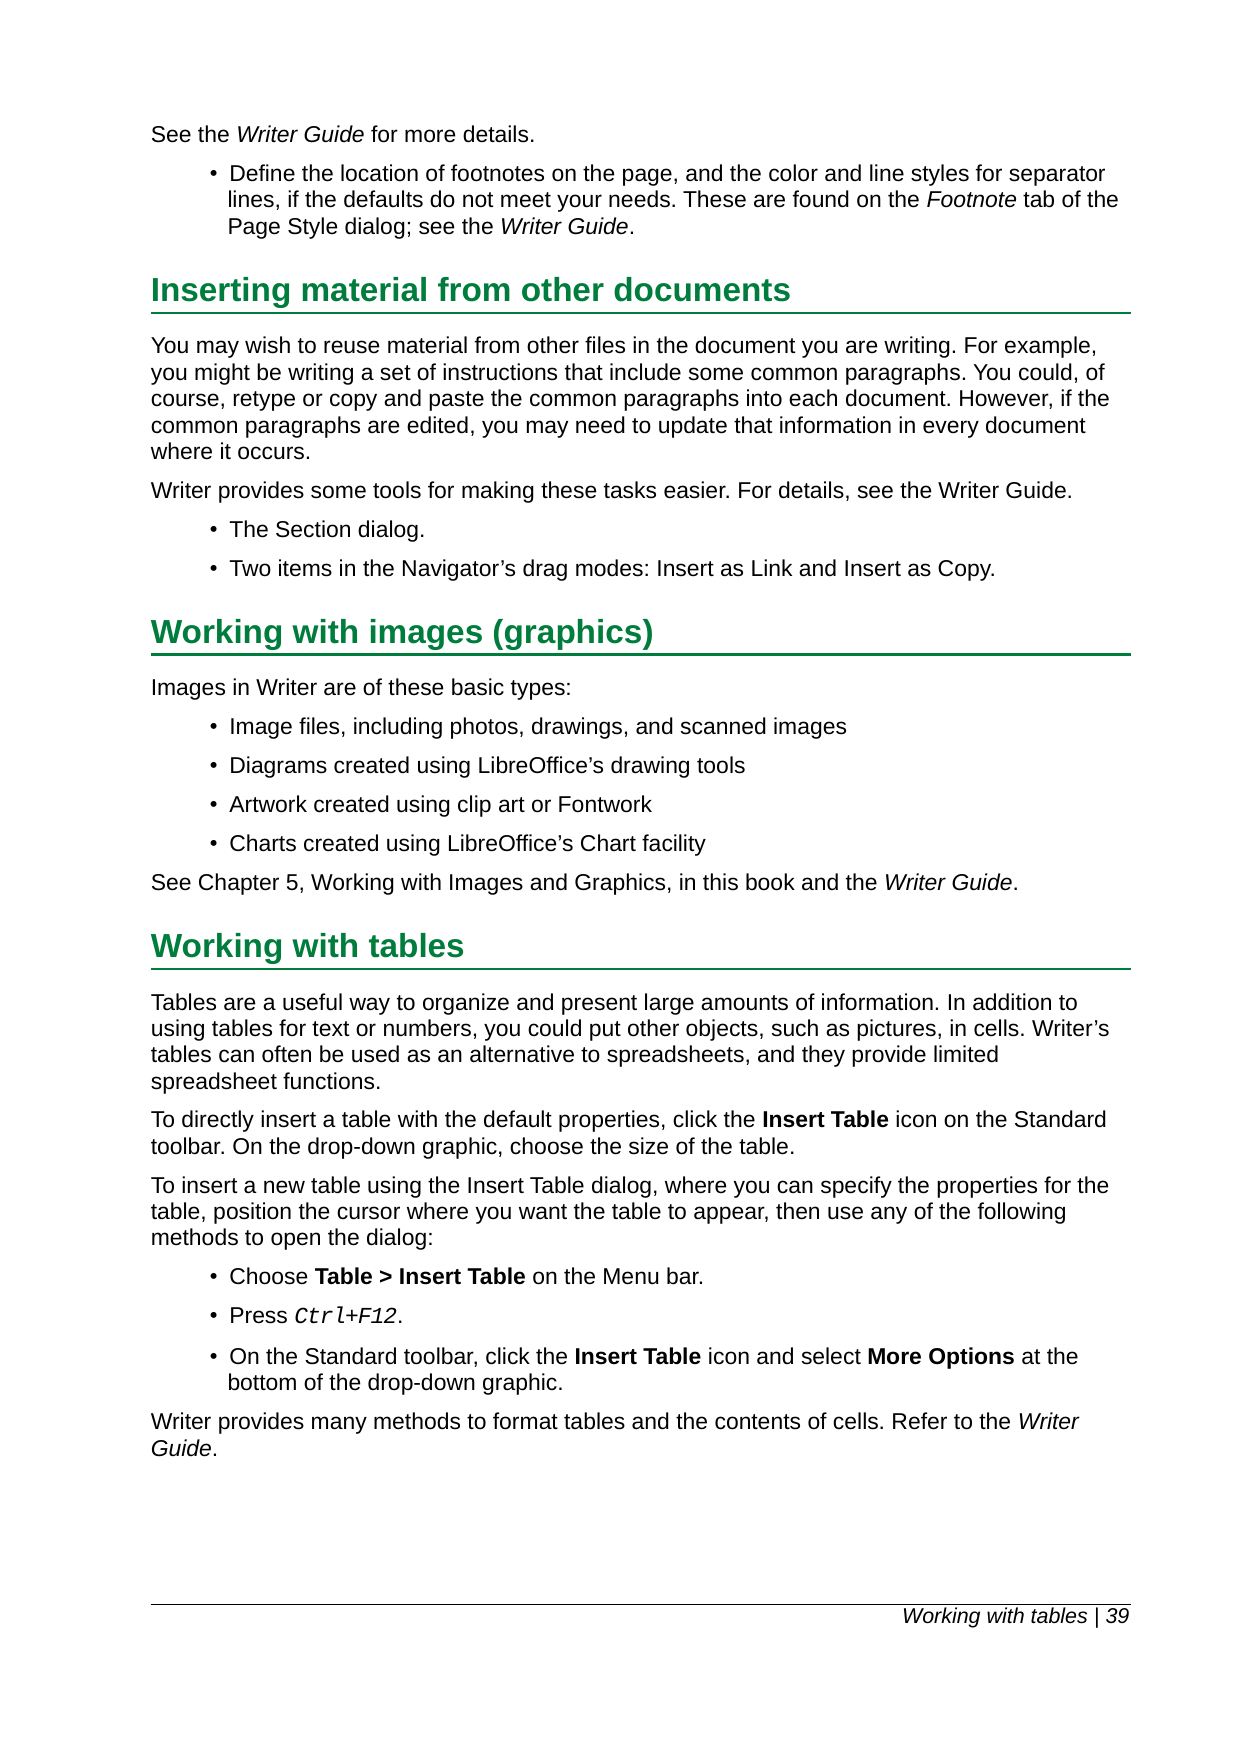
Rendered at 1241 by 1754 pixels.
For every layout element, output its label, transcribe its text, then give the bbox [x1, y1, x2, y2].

list Two items in the Navigator’s drag modes: Insert as Link and Insert as Copy. [209, 554, 1131, 581]
text You may wish to reuse material from other files in the document you are writing. For example, you might be writing a set of instructions that include some common paragraphs. You could, of course, retype or copy and paste the common paragraphs into each document. However, if the common paragraphs are edited, you may need to update that information in every document where it occurs. [151, 332, 1131, 464]
list The Section dialog. [209, 516, 1131, 542]
text See Chapter 5, Working with Images and Graphics, in this book and the Writer Guide. [151, 869, 1131, 895]
list Artwork created using clip art or Fontwork [209, 791, 1131, 817]
list Diagrams created using LibreOffice’s drawing tools [209, 752, 1131, 778]
text Writer provides many methods to format tables and the contents of cells. Refer to the Writer Guide. [151, 1408, 1131, 1461]
list Choose Table > Insert Table on the Menu bar. [209, 1263, 1131, 1289]
list Define the location of footnotes on the page, and the color and line styles for separator lines, if the defaults do not meet your needs. These are found on the Footnote tab of the Page Style dialog; see the Writer Guide. [209, 160, 1131, 239]
text Tables are a useful way to organize and present large amounts of information. In addition to using tables for text or numbers, you could put other objects, such as pictures, in cells. Writer’s tables can often be used as an alternative to spreadsheets, and they provide limited spreadsheet functions. [151, 988, 1131, 1094]
list Images in Writer are of these basic types: [151, 674, 1131, 701]
list To insert a new table using the Insert Table dialog, where you can specify the properties for the table, position the cursor where you want the table to appear, then use any of the following methods to open the dialog: [151, 1172, 1131, 1251]
list Press Ctrl+F12. [209, 1302, 1131, 1330]
list Writer provides some tools for making these tasks easier. For details, see the Writer Guide. [151, 477, 1131, 503]
subtitle Working with images (graphics) [151, 612, 1131, 653]
list On the Standard toolbar, click the Insert Table icon and select More Options at the bottom of the drop-down graphic. [209, 1343, 1131, 1396]
list Image files, including photos, drawings, and scanned images [209, 713, 1131, 739]
subtitle Inserting material from other documents [151, 270, 1131, 312]
list See the Writer Guide for more details. [151, 121, 1131, 147]
list Charts created using LibreOffice’s Chart facility [209, 830, 1131, 856]
subtitle Working with tables [151, 926, 1131, 968]
list To directly insert a table with the default properties, click the Insert Table icon on the Standard toolbar. On the drop-down graphic, choose the size of the table. [151, 1106, 1131, 1159]
